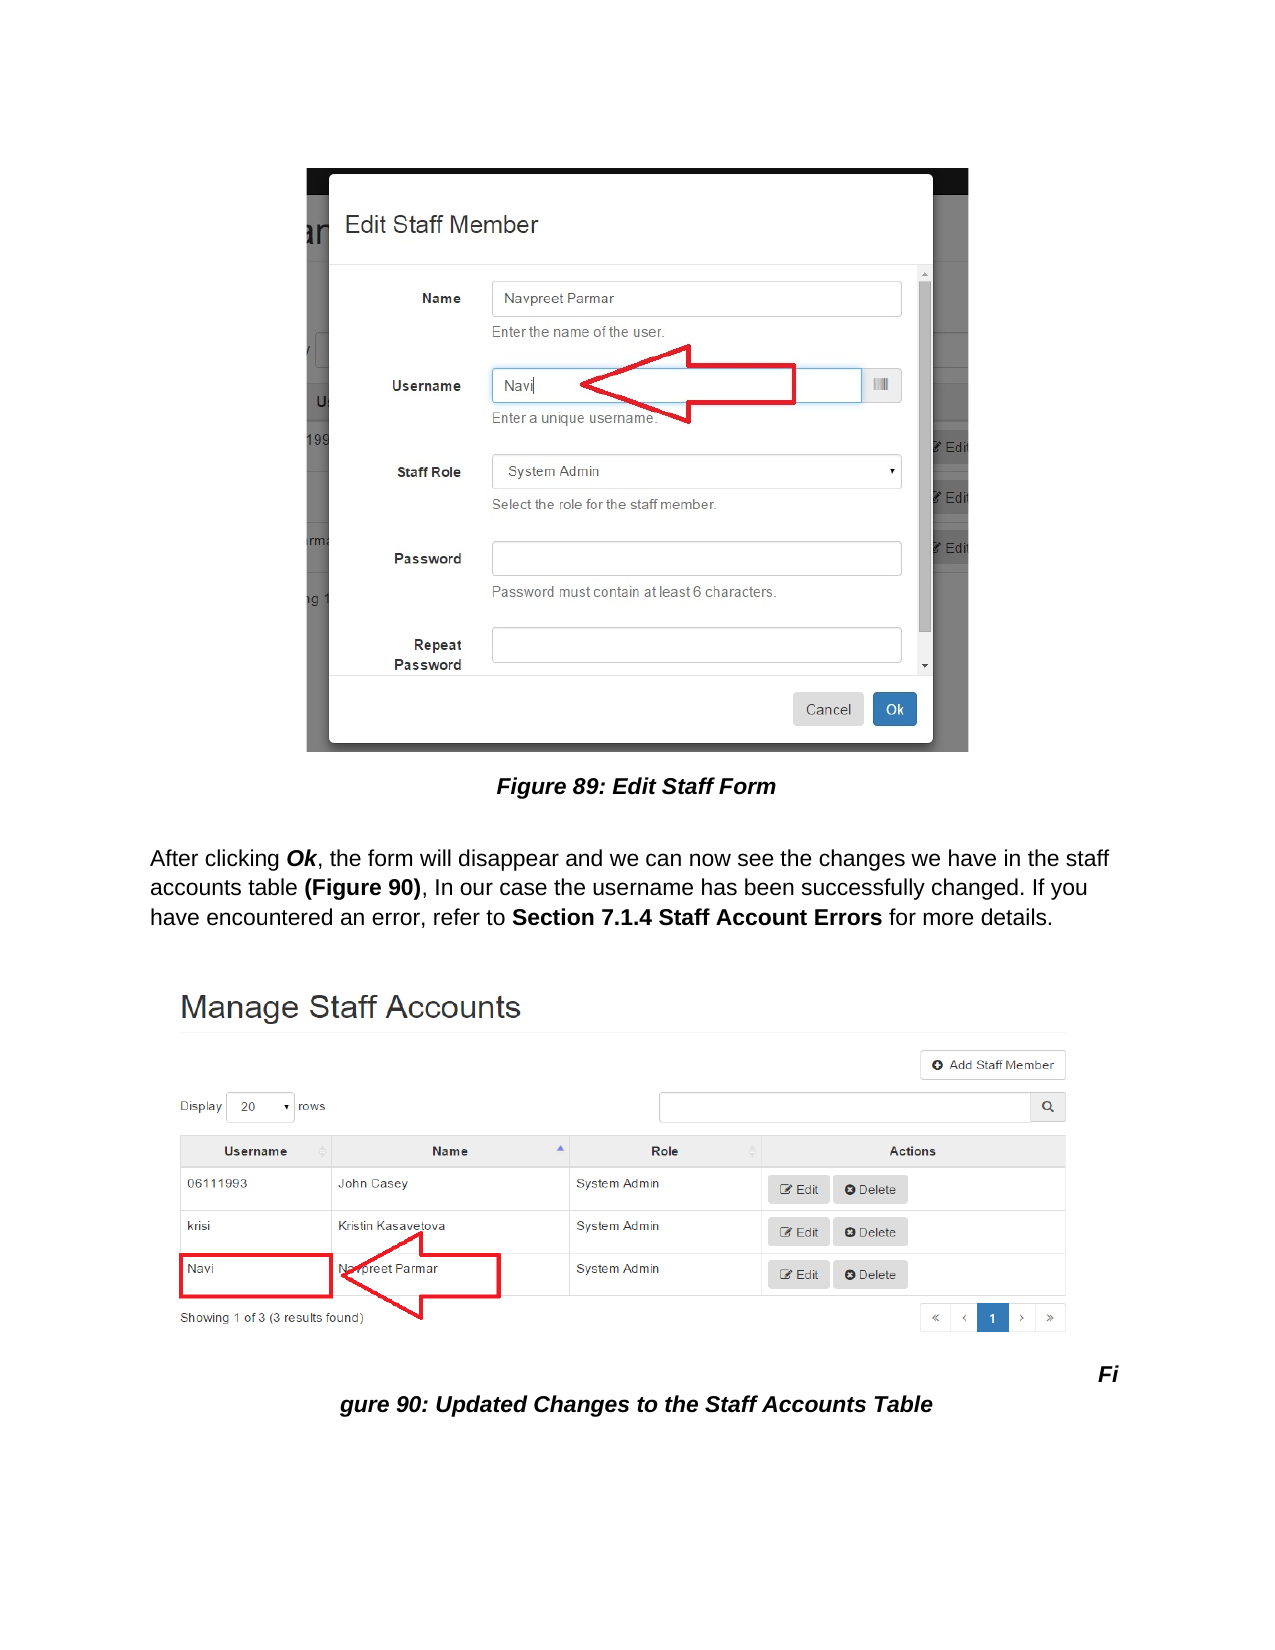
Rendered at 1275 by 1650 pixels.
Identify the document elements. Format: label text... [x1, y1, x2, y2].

picture [173, 987, 1079, 1364]
picture [306, 168, 969, 752]
text Figure 90: Updated Changes to the Staff Accounts Table [150, 968, 1125, 1417]
text After clicking Ok, the form will disappear and we can now see the changes we have in the staff accounts table (Figure 90), In our case the username has been successfully changed. If you have encountered an error, refer to Section 7.1.4 Staff Account Errors for more details. [150, 846, 1125, 930]
text Figure 89: Edit Staff Form [150, 774, 1125, 799]
